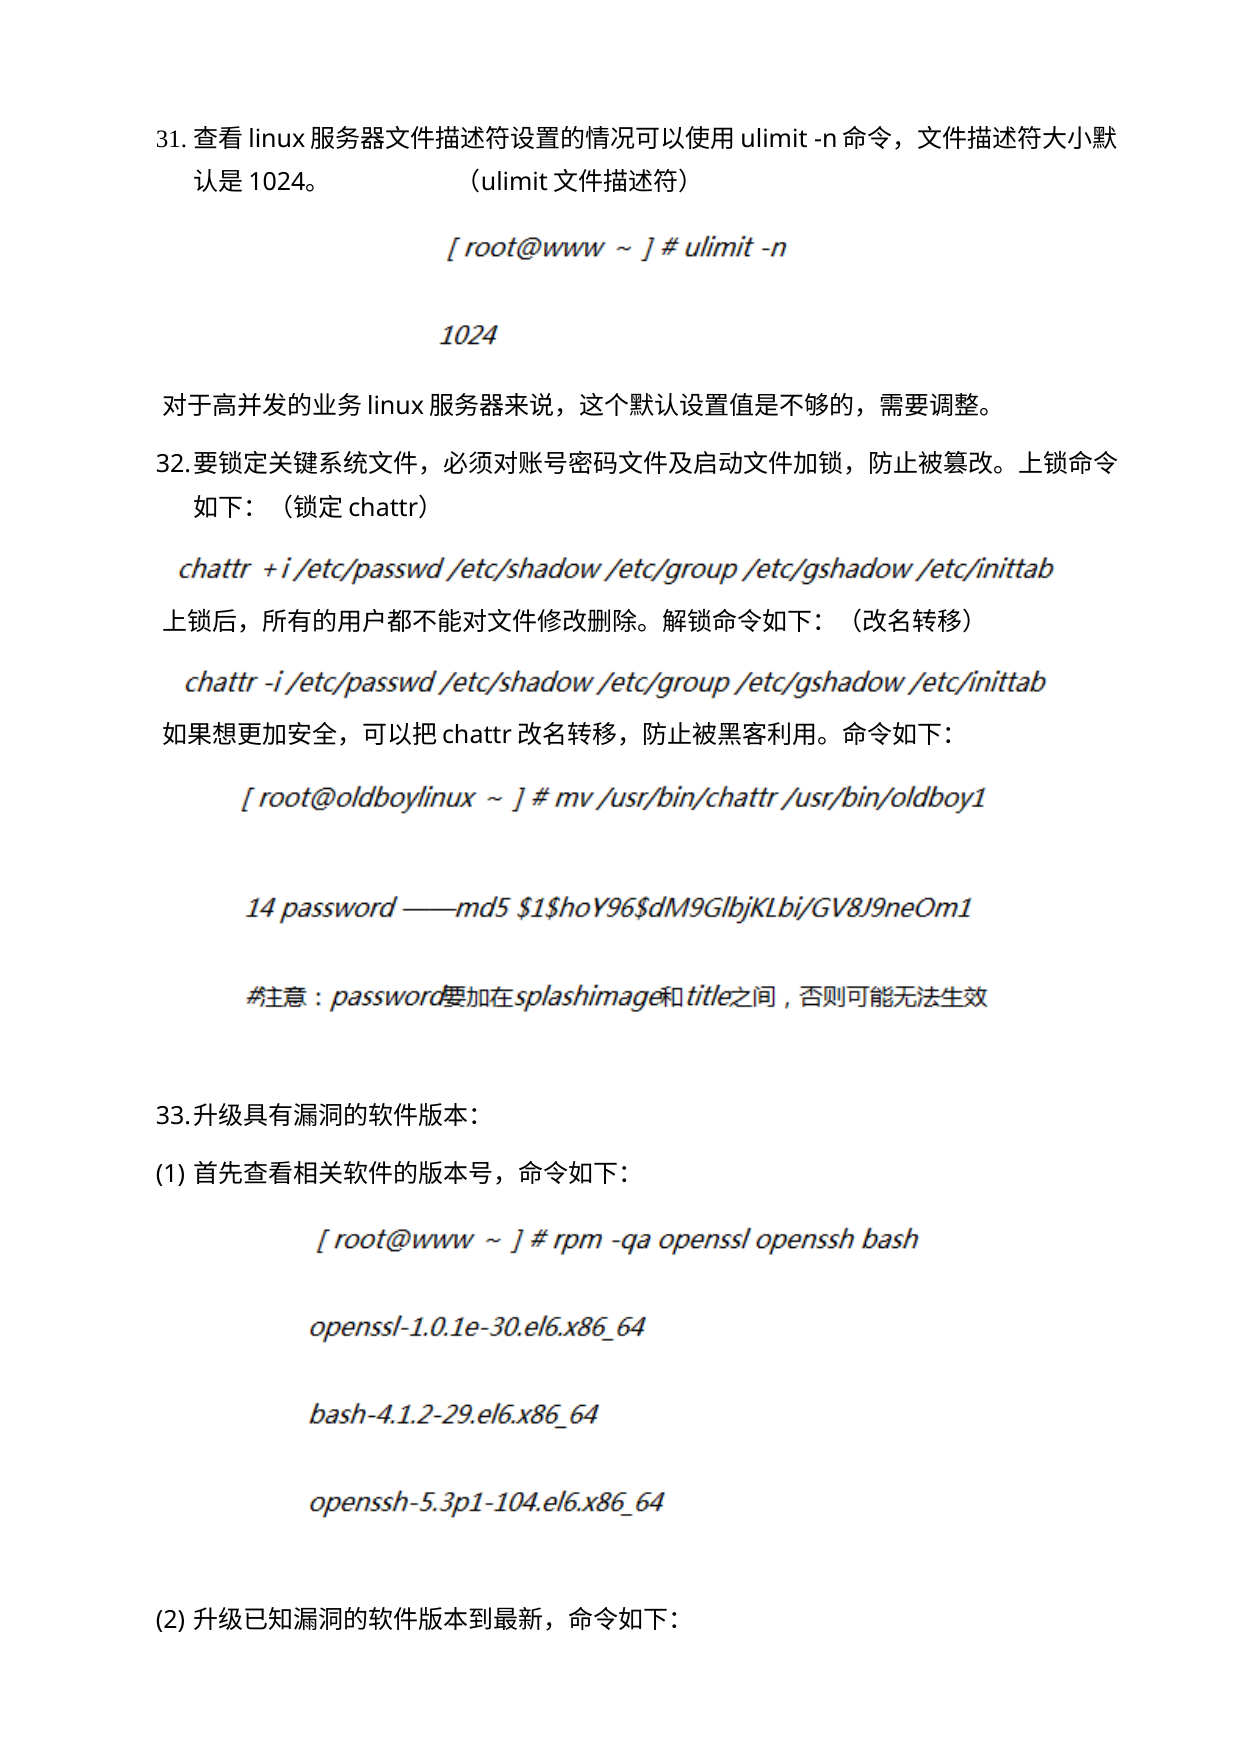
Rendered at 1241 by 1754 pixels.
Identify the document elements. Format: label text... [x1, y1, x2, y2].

picture [223, 772, 1017, 823]
picture [180, 658, 1060, 708]
text 上锁后，所有的用户都不能对文件修改删除。解锁命令如下：（改名转移） [118, 545, 1122, 637]
picture [227, 884, 1014, 1034]
list 首先查看相关软件的版本号，命令如下： [156, 1153, 1122, 1190]
picture [424, 219, 816, 357]
list 要锁定关键系统文件，必须对账号密码文件及启动文件加锁，防止被篡改。上锁命令如下：（锁定chattr） [156, 444, 1122, 523]
list 升级具有漏洞的软件版本： [156, 1095, 1122, 1132]
picture [166, 545, 1074, 594]
text 对于高并发的业务linux服务器来说，这个默认设置值是不够的，需要调整。 [118, 386, 1122, 422]
list 查看linux服务器文件描述符设置的情况可以使用ulimit -n命令，文件描述符大小默认是1024。 （ulimit文件描述符） [156, 118, 1122, 198]
picture [303, 1211, 937, 1527]
list 升级已知漏洞的软件版本到最新，命令如下： [156, 1599, 1122, 1636]
text 如果想更加安全，可以把chattr改名转移，防止被黑客利用。命令如下： [118, 659, 1122, 751]
